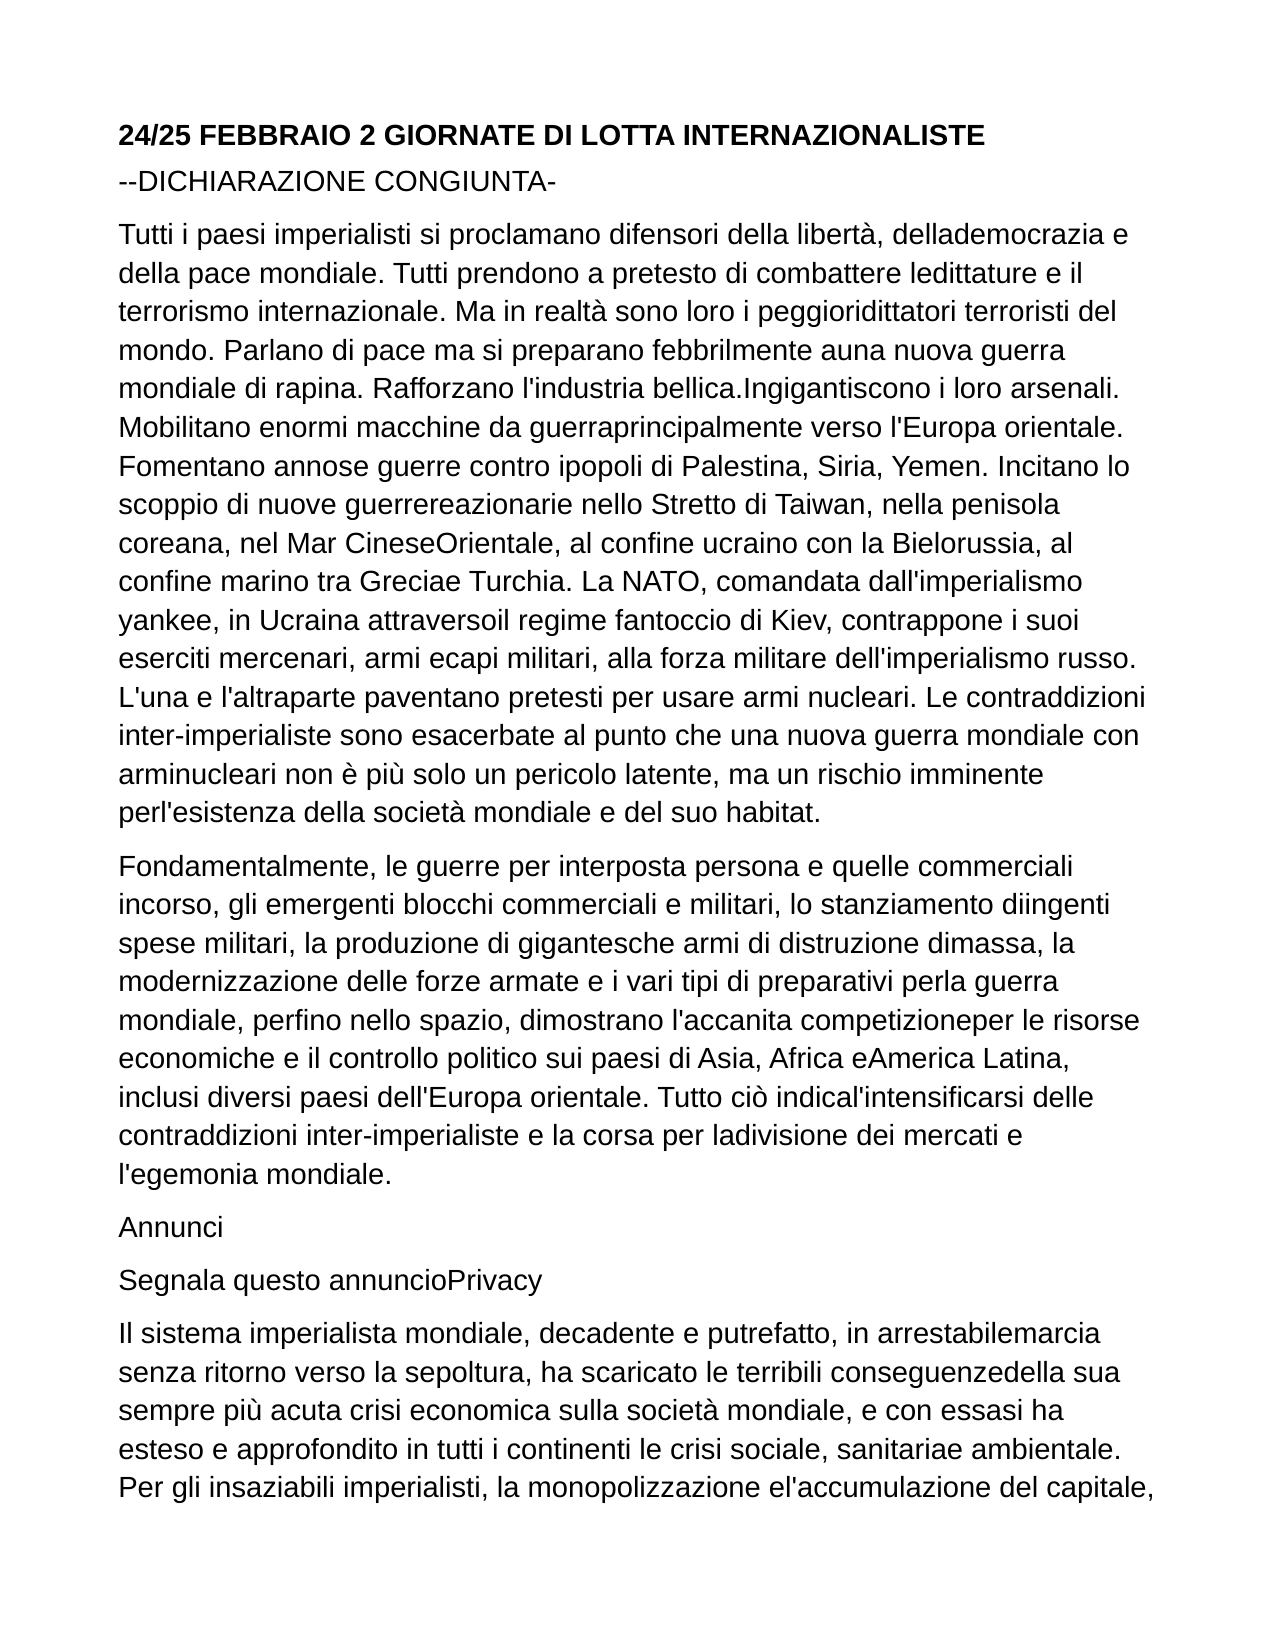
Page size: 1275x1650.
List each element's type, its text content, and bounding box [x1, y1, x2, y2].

text Il sistema imperialista mondiale, decadente e putrefatto, in arrestabilemarcia senza ritorno verso la sepoltura, ha scaricato le terribili conseguenzedella sua sempre più acuta crisi economica sulla società mondiale, e con essasi ha esteso e approfondito in tutti i continenti le crisi sociale, sanitariae ambientale. Per gli insaziabili imperialisti, la monopolizzazione el'accumulazione del capitale, [118, 1316, 1157, 1504]
subtitle 24/25 FEBBRAIO 2 GIORNATE DI LOTTA INTERNAZIONALISTE [118, 118, 1157, 152]
text Fondamentalmente, le guerre per interposta persona e quelle commerciali incorso, gli emergenti blocchi commerciali e militari, lo stanziamento diingenti spese militari, la produzione di gigantesche armi di distruzione dimassa, la modernizzazione delle forze armate e i vari tipi di preparativi perla guerra mondiale, perfino nello spazio, dimostrano l'accanita competizioneper le risorse economiche e il controllo politico sui paesi di Asia, Africa eAmerica Latina, inclusi diversi paesi dell'Europa orientale. Tutto ciò indical'intensificarsi delle contraddizioni inter-imperialiste e la corsa per ladivisione dei mercati e l'egemonia mondiale. [118, 848, 1157, 1190]
text --DICHIARAZIONE CONGIUNTA- [118, 164, 1157, 198]
text Segnala questo annuncioPrivacy [118, 1263, 1157, 1297]
text Annunci [118, 1210, 1157, 1243]
text Tutti i paesi imperialisti si proclamano difensori della libertà, dellademocrazia e della pace mondiale. Tutti prendono a pretesto di combattere ledittature e il terrorismo internazionale. Ma in realtà sono loro i peggioridittatori terroristi del mondo. Parlano di pace ma si preparano febbrilmente auna nuova guerra mondiale di rapina. Rafforzano l'industria bellica.Ingigantiscono i loro arsenali. Mobilitano enormi macchine da guerraprincipalmente verso l'Europa orientale. Fomentano annose guerre contro ipopoli di Palestina, Siria, Yemen. Incitano lo scoppio di nuove guerrereazionarie nello Stretto di Taiwan, nella penisola coreana, nel Mar CineseOrientale, al confine ucraino con la Bielorussia, al confine marino tra Greciae Turchia. La NATO, comandata dall'imperialismo yankee, in Ucraina attraversoil regime fantoccio di Kiev, contrappone i suoi eserciti mercenari, armi ecapi militari, alla forza militare dell'imperialismo russo. L'una e l'altraparte paventano pretesti per usare armi nucleari. Le contraddizioni inter-imperialiste sono esacerbate al punto che una nuova guerra mondiale con arminucleari non è più solo un pericolo latente, ma un rischio imminente perl'esistenza della società mondiale e del suo habitat. [118, 217, 1157, 829]
